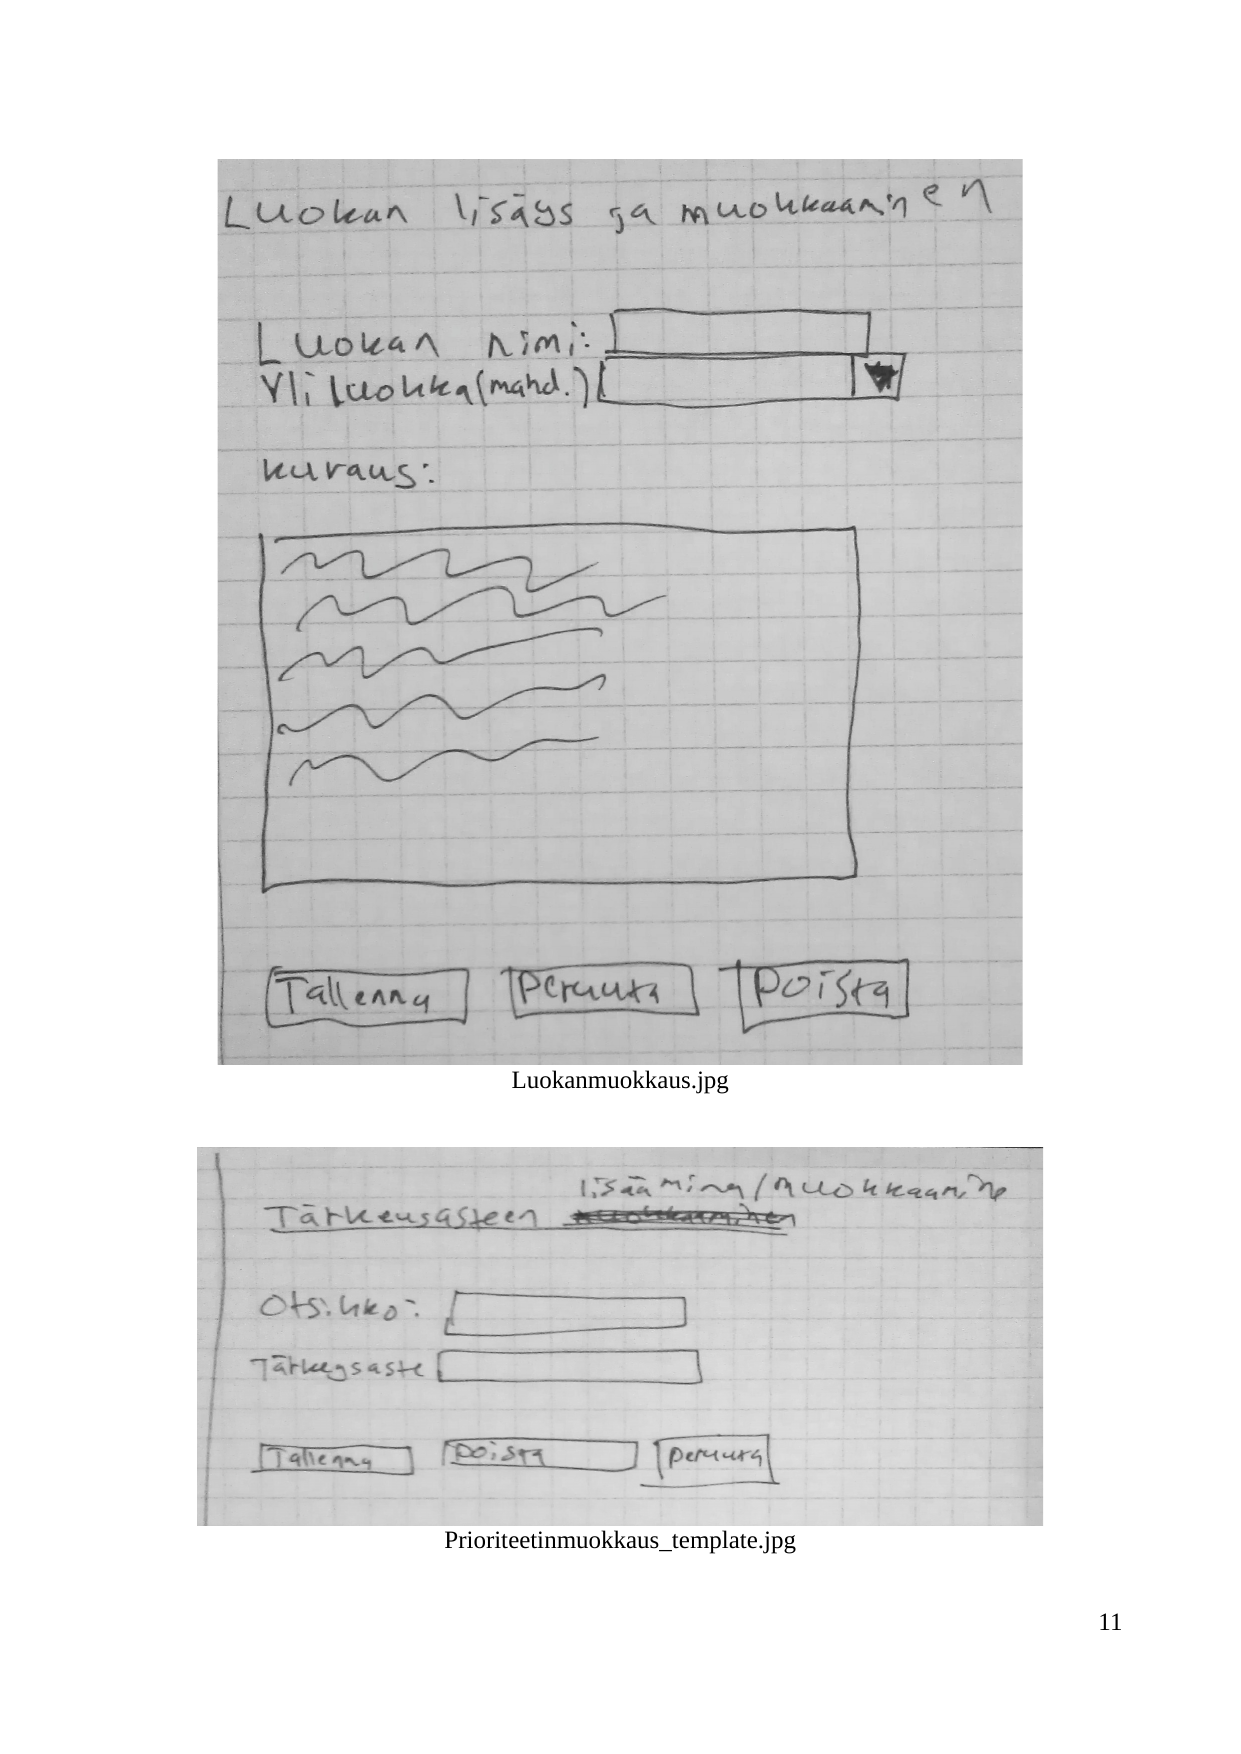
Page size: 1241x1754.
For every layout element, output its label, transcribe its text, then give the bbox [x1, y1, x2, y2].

picture [197, 1147, 1044, 1526]
picture [217, 159, 1023, 1065]
text Luokanmuokkaus.jpg [118, 159, 1122, 1093]
text Prioriteetinmuokkaus_template.jpg [118, 1147, 1122, 1554]
